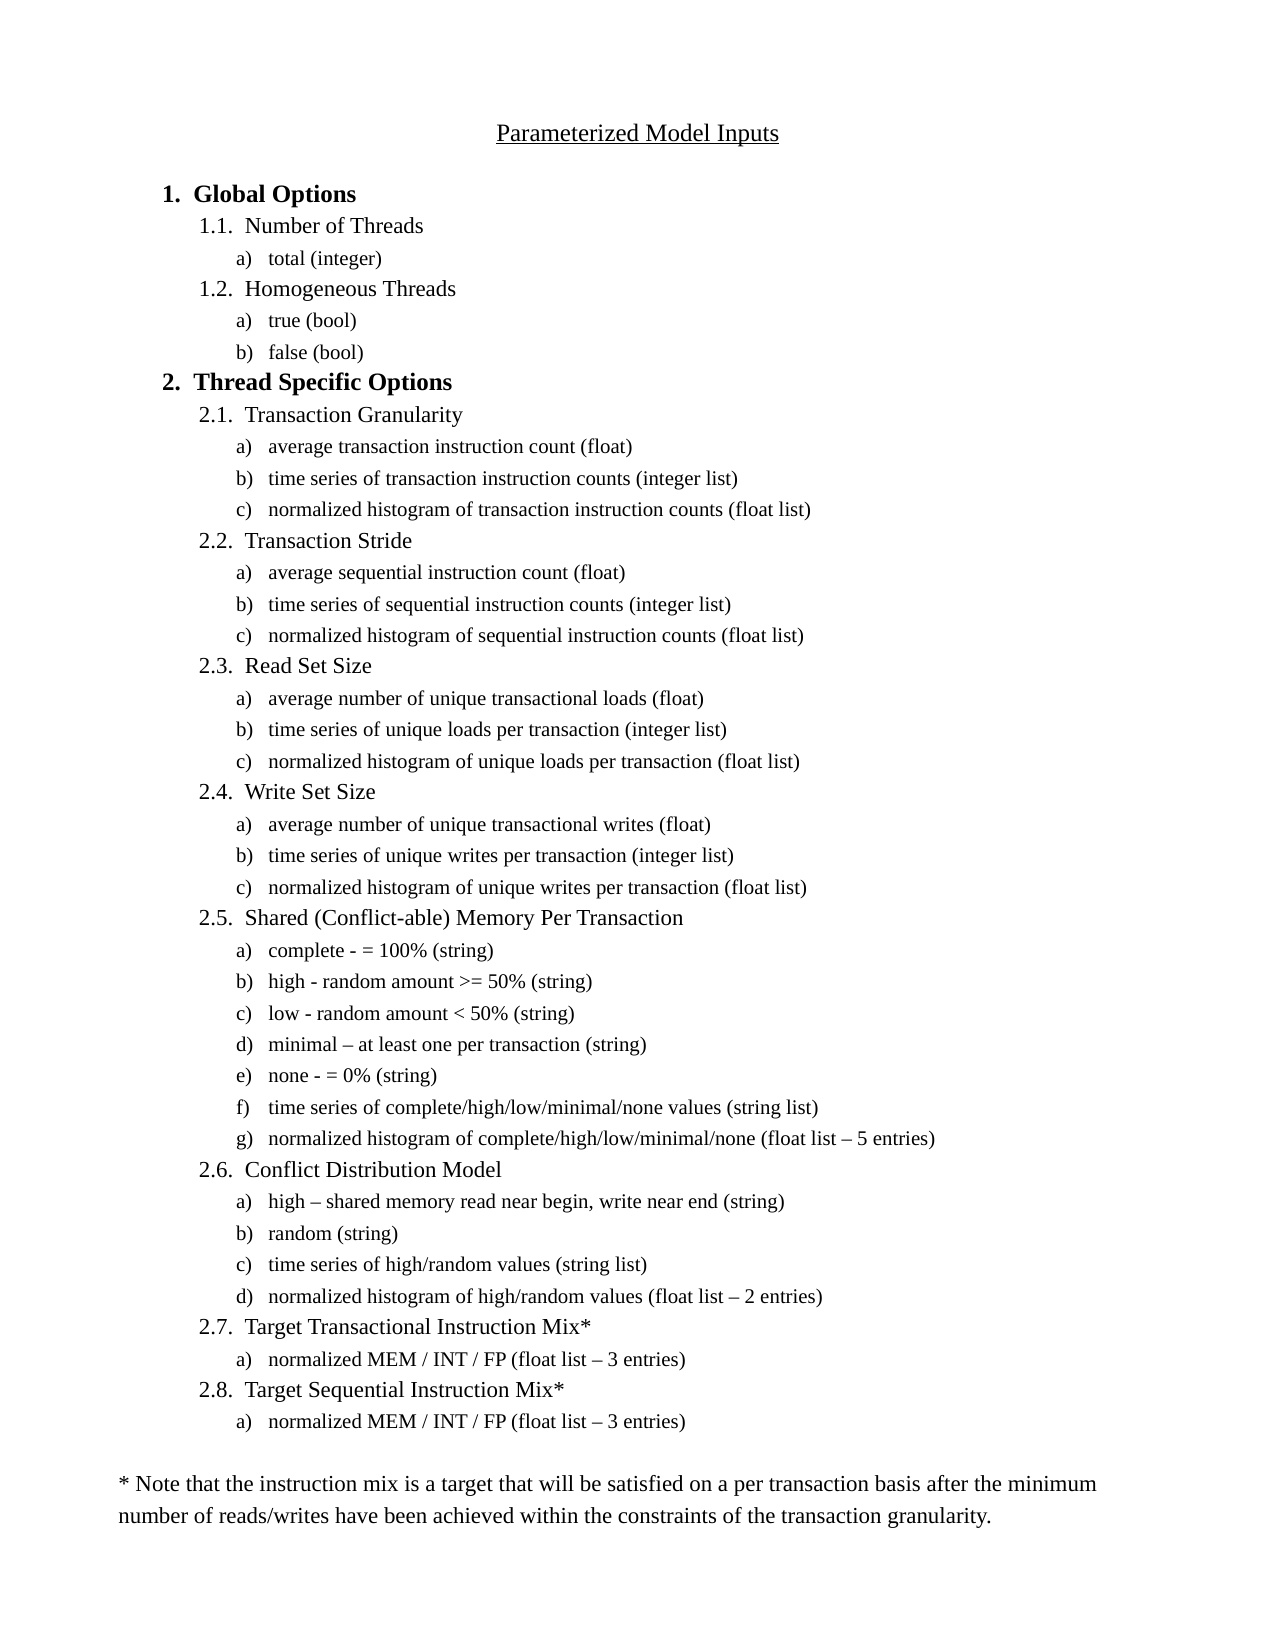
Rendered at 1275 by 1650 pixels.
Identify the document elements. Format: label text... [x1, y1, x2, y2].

list complete - = 100% (string) [231, 932, 1157, 963]
list none - = 0% (string) [231, 1058, 1157, 1089]
list time series of high/random values (string list) [231, 1246, 1157, 1278]
list average number of unique transactional loads (float) [231, 680, 1157, 712]
list normalized histogram of high/random values (float list – 2 entries) [231, 1278, 1157, 1309]
list normalized histogram of unique writes per transaction (float list) [231, 869, 1157, 900]
list Transaction Granularity [193, 397, 1157, 428]
list high - random amount >= 50% (string) [231, 963, 1157, 995]
list time series of complete/high/low/minimal/none values (string list) [231, 1089, 1157, 1121]
list average transaction instruction count (float) [231, 428, 1157, 460]
list normalized MEM / INT / FP (float list – 3 entries) [231, 1341, 1157, 1372]
list Number of Threads [193, 208, 1157, 240]
list time series of unique loads per transaction (integer list) [231, 712, 1157, 743]
text * Note that the instruction mix is a target that will be satisfied on a per transaction basis after the minimum number of reads/writes have been achieved within the constraints of the transaction granularity. [118, 1467, 1157, 1529]
list average number of unique transactional writes (float) [231, 806, 1157, 837]
list minimal – at least one per transaction (string) [231, 1026, 1157, 1058]
list normalized histogram of transaction instruction counts (float list) [231, 491, 1157, 523]
list Read Set Size [193, 649, 1157, 680]
list time series of unique writes per transaction (integer list) [231, 837, 1157, 869]
list Write Set Size [193, 774, 1157, 806]
list total (integer) [231, 240, 1157, 271]
list Global Options [156, 177, 1157, 208]
list high – shared memory read near begin, write near end (string) [231, 1183, 1157, 1215]
list normalized histogram of complete/high/low/minimal/none (float list – 5 entries) [231, 1121, 1157, 1152]
list low - random amount < 50% (string) [231, 995, 1157, 1026]
list normalized histogram of sequential instruction counts (float list) [231, 617, 1157, 649]
list Conflict Distribution Model [193, 1152, 1157, 1183]
list Shared (Conflict-able) Memory Per Transaction [193, 900, 1157, 932]
list Transaction Stride [193, 523, 1157, 554]
list true (bool) [231, 303, 1157, 334]
list average sequential instruction count (float) [231, 554, 1157, 586]
list time series of sequential instruction counts (integer list) [231, 586, 1157, 617]
text Parameterized Model Inputs [118, 118, 1157, 147]
list Thread Specific Options [156, 366, 1157, 397]
list time series of transaction instruction counts (integer list) [231, 460, 1157, 491]
list random (string) [231, 1215, 1157, 1246]
list normalized MEM / INT / FP (float list – 3 entries) [231, 1404, 1157, 1435]
list Homogeneous Threads [193, 271, 1157, 303]
list Target Transactional Instruction Mix* [193, 1309, 1157, 1341]
list false (bool) [231, 334, 1157, 366]
list Target Sequential Instruction Mix* [193, 1372, 1157, 1404]
list normalized histogram of unique loads per transaction (float list) [231, 743, 1157, 774]
